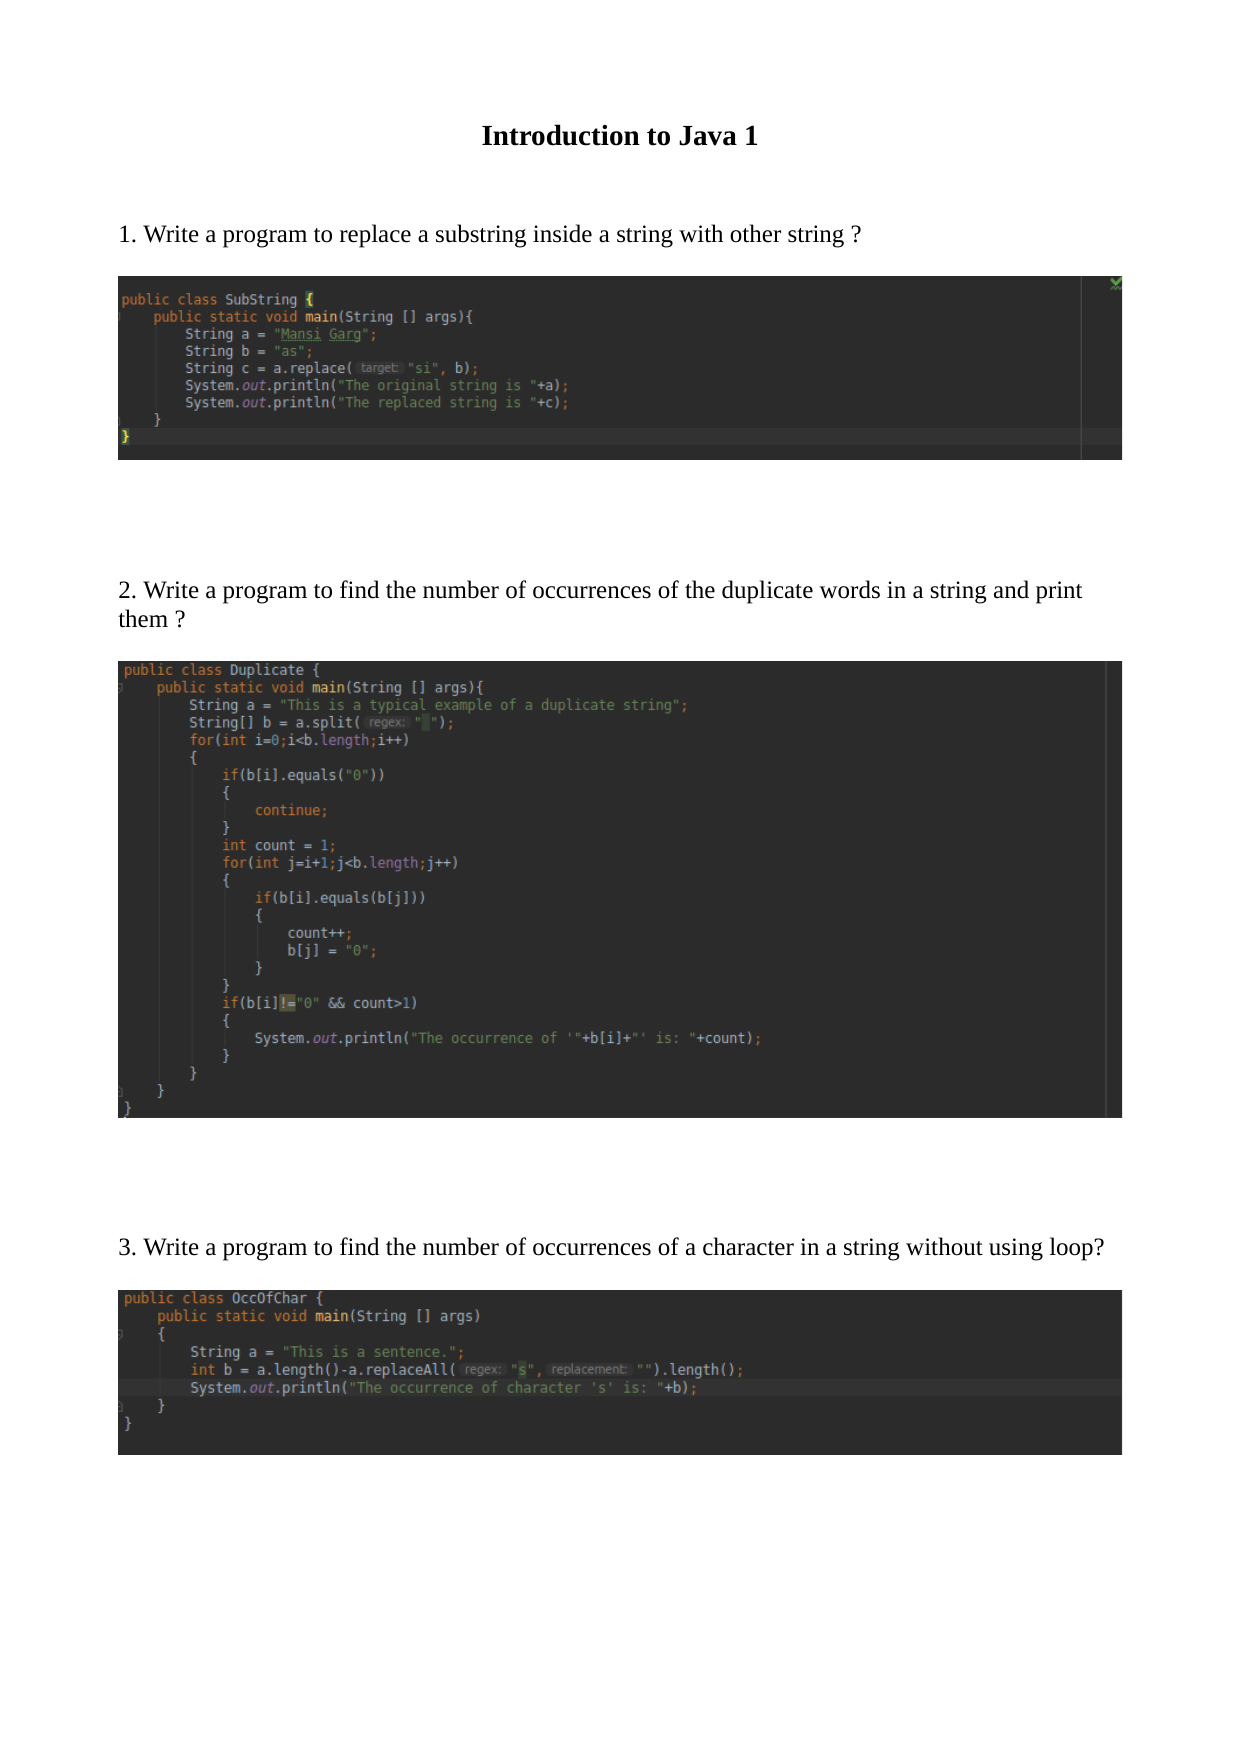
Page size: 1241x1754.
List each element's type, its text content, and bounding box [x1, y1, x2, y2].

text Introduction to Java 1 [118, 118, 1122, 152]
text 1. Write a program to replace a substring inside a string with other string ? [118, 219, 1122, 247]
picture [118, 276, 1123, 460]
text 3. Write a program to find the number of occurrences of a character in a string without using loop? [118, 1232, 1122, 1261]
text 2. Write a program to find the number of occurrences of the duplicate words in a string and print them ? [118, 575, 1122, 632]
picture [118, 1290, 1123, 1455]
picture [118, 661, 1123, 1118]
